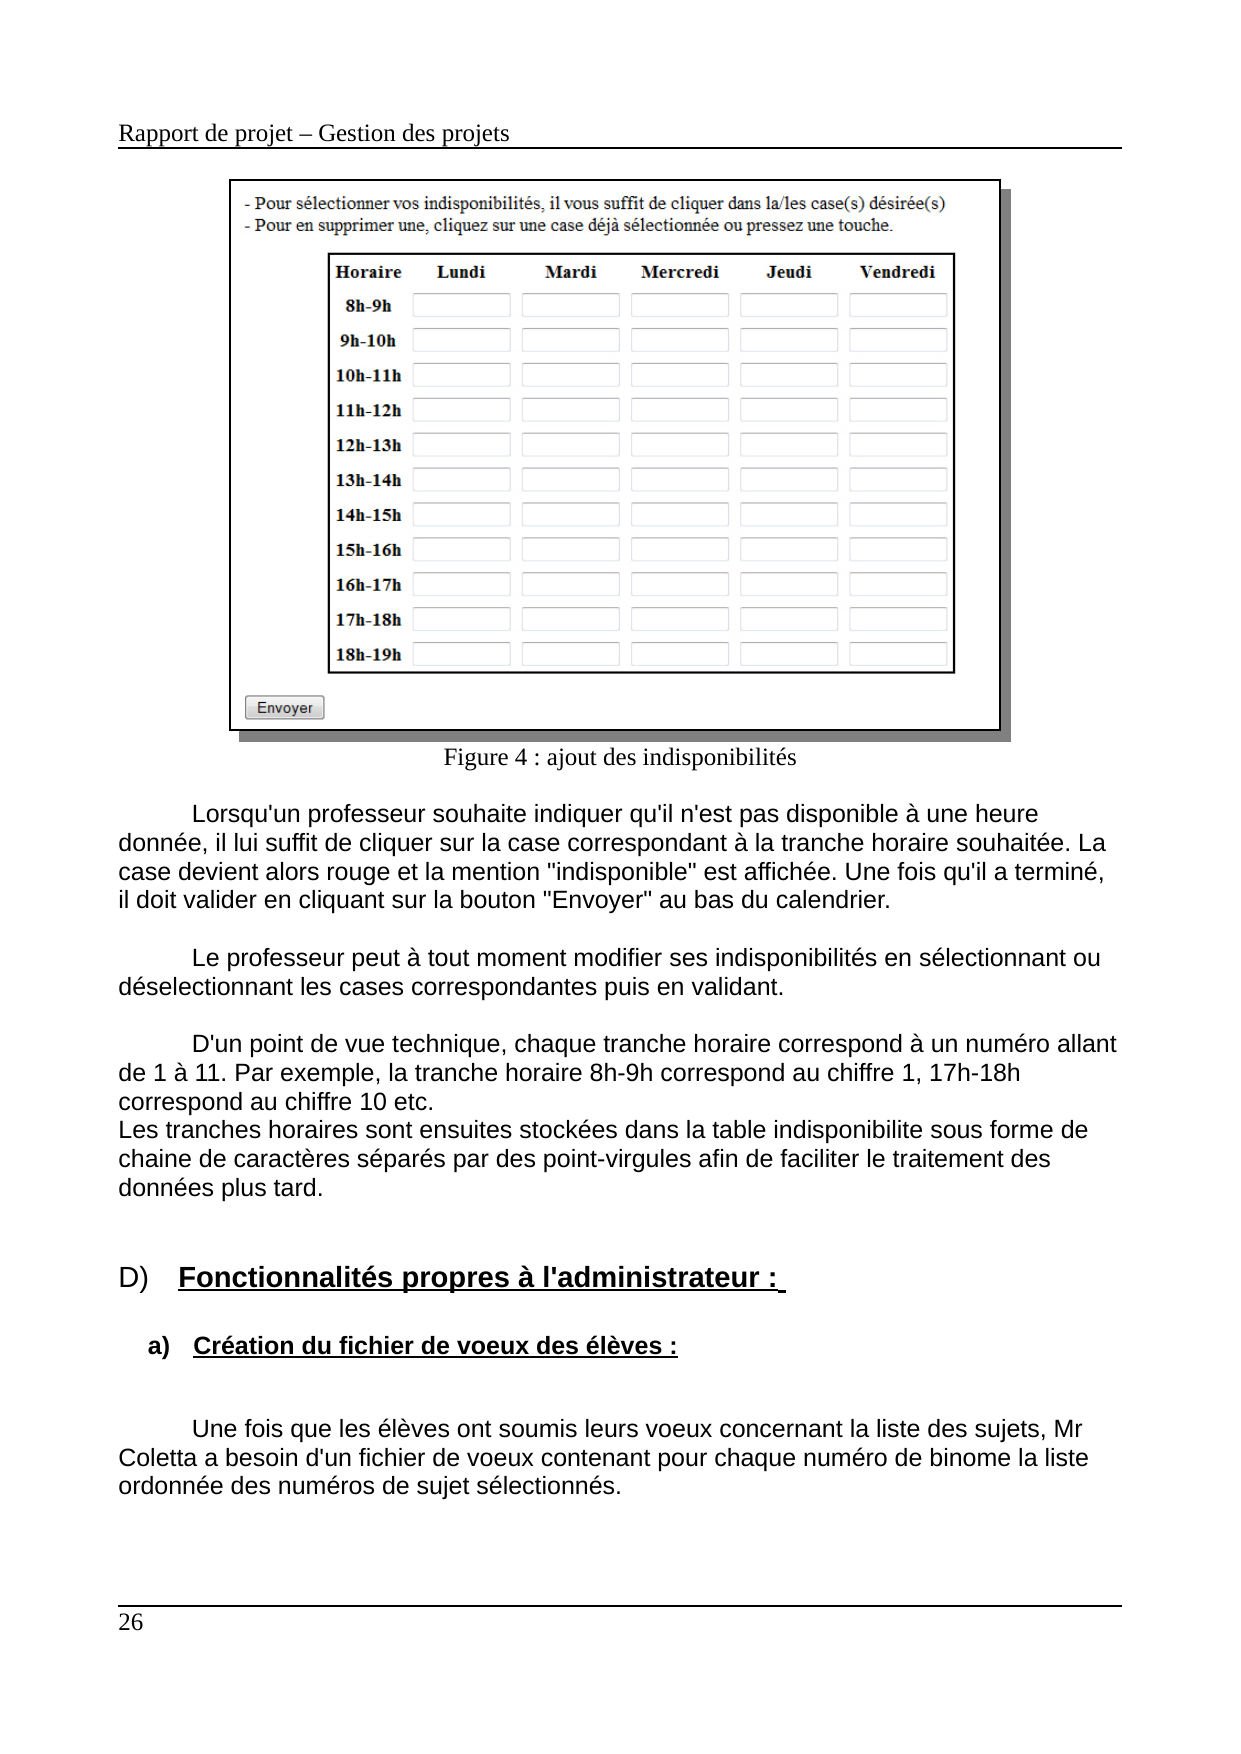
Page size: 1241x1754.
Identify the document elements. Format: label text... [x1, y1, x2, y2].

subtitle Création du fichier de voeux des élèves : [122, 1331, 1122, 1360]
text D'un point de vue technique, chaque tranche horaire correspond à un numéro allant de 1 à 11. Par exemple, la tranche horaire 8h-9h correspond au chiffre 1, 17h-18h correspond au chiffre 10 etc. [118, 1029, 1122, 1115]
text Figure 4 : ajout des indisponibilités [118, 178, 1122, 770]
text Une fois que les élèves ont soumis leurs voeux concernant la liste des sujets, Mr Coletta a besoin d'un fichier de voeux contenant pour chaque numéro de binome la liste ordonnée des numéros de sujet sélectionnés. [118, 1414, 1122, 1500]
text Lorsqu'un professeur souhaite indiquer qu'il n'est pas disponible à une heure donnée, il lui suffit de cliquer sur la case correspondant à la tranche horaire souhaitée. La case devient alors rouge et la mention "indisponible" est affichée. Une fois qu'il a terminé, il doit valider en cliquant sur la bouton "Envoyer" au bas du calendrier. [118, 799, 1122, 914]
subtitle Fonctionnalités propres à l'administrateur : [118, 1260, 1122, 1294]
picture [233, 183, 996, 726]
text Le professeur peut à tout moment modifier ses indisponibilités en sélectionnant ou déselectionnant les cases correspondantes puis en validant. [118, 943, 1122, 1000]
text Les tranches horaires sont ensuites stockées dans la table indisponibilite sous forme de chaine de caractères séparés par des point-virgules afin de faciliter le traitement des données plus tard. [118, 1115, 1122, 1202]
